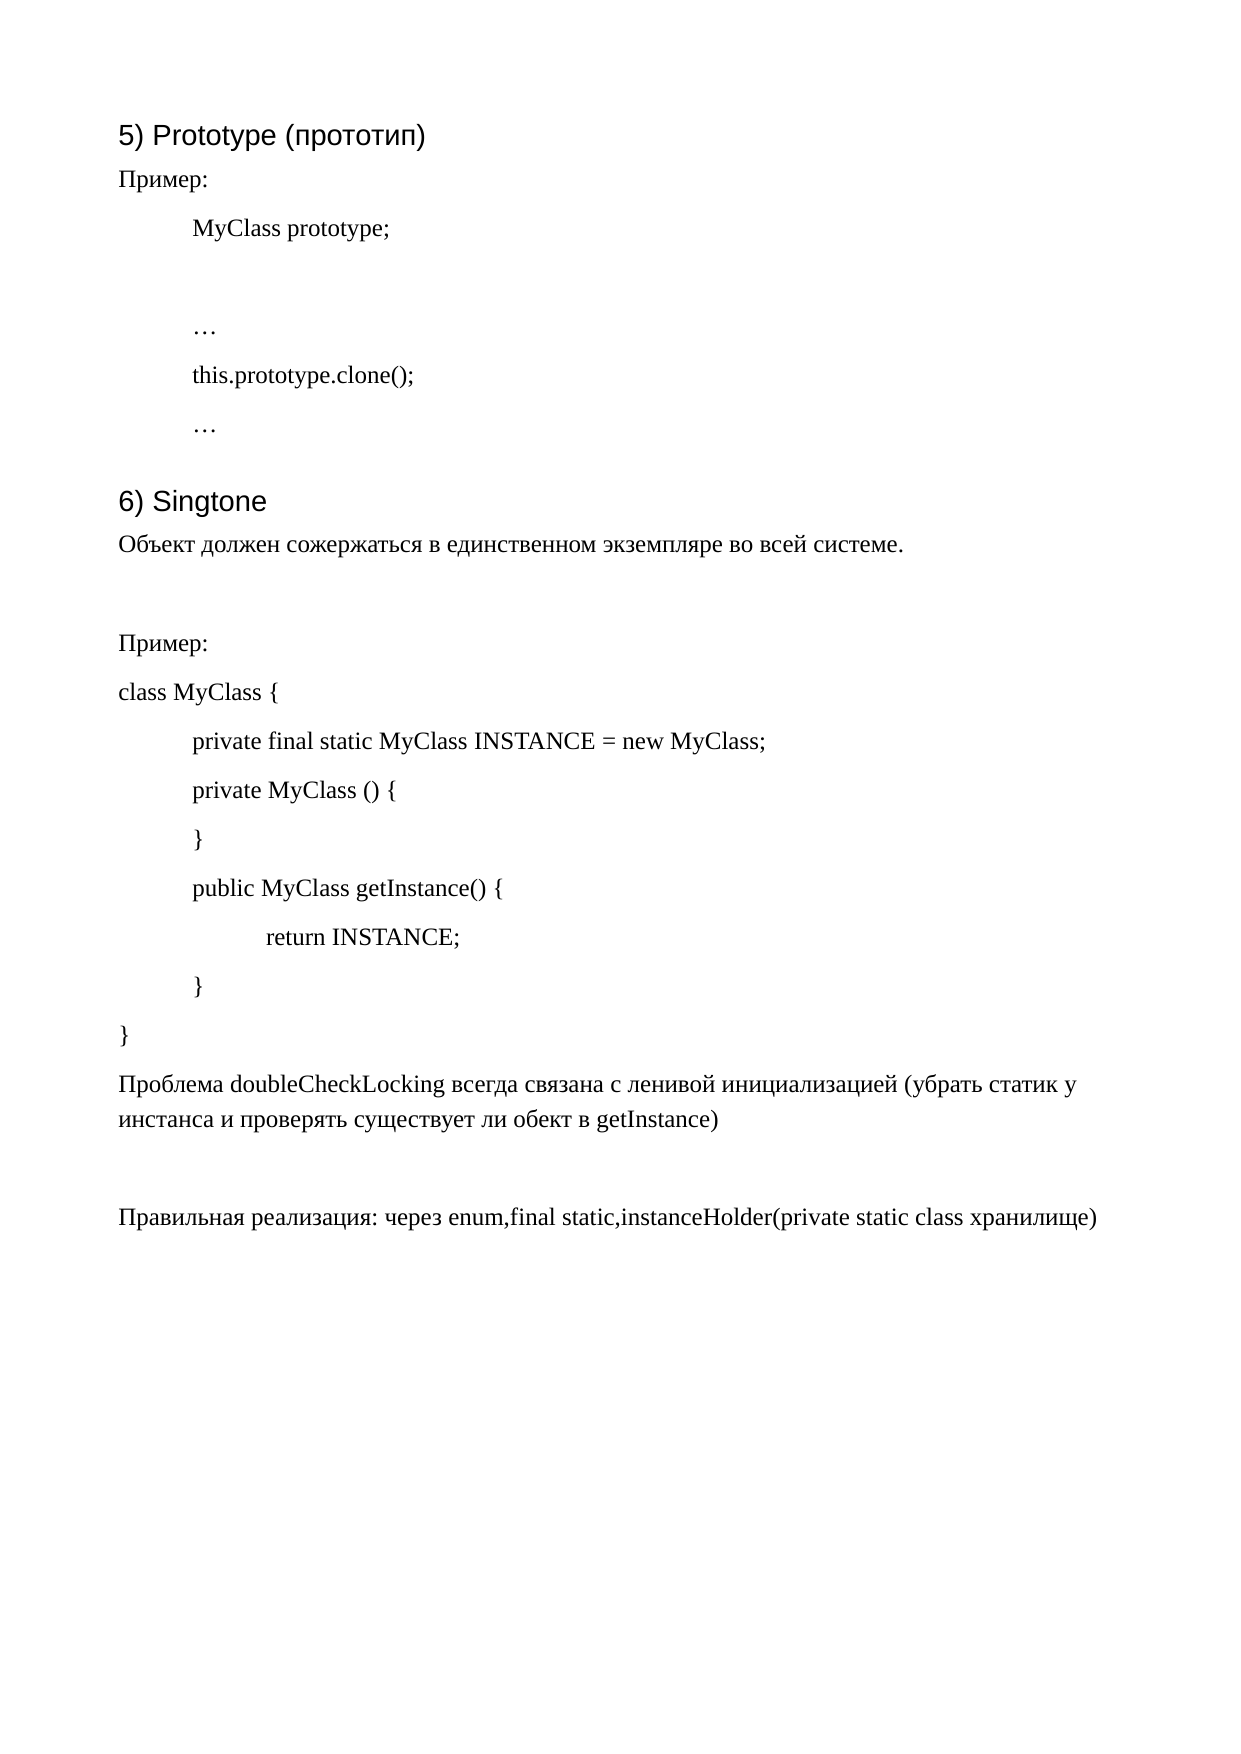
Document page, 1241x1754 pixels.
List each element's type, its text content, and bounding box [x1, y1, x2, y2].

text return INSTANCE; [118, 922, 1122, 951]
text Пример: [118, 628, 1122, 656]
text … [118, 311, 1122, 340]
text Правильная реализация: через enum,final static,instanceHolder(private static class хранилище) [118, 1202, 1122, 1231]
text } [118, 971, 1122, 1000]
text public MyClass getInstance() { [118, 873, 1122, 902]
text private final static MyClass INSTANCE = new MyClass; [118, 726, 1122, 754]
text } [118, 824, 1122, 853]
subtitle 5) Prototype (прототип) [118, 118, 1122, 152]
text this.prototype.clone(); [118, 360, 1122, 389]
subtitle 6) Singtone [118, 483, 1122, 517]
text MyClass prototype; [118, 213, 1122, 242]
text } [118, 1020, 1122, 1049]
text Проблема doubleCheckLocking всегда связана с ленивой инициализацией (убрать статик у инстанса и проверять существует ли обект в getInstance) [118, 1069, 1122, 1132]
text class MyClass { [118, 677, 1122, 706]
text … [118, 409, 1122, 438]
text private MyClass () { [118, 775, 1122, 804]
text Объект должен сожержаться в единственном экземпляре во всей системе. [118, 529, 1122, 558]
text Пример: [118, 164, 1122, 193]
